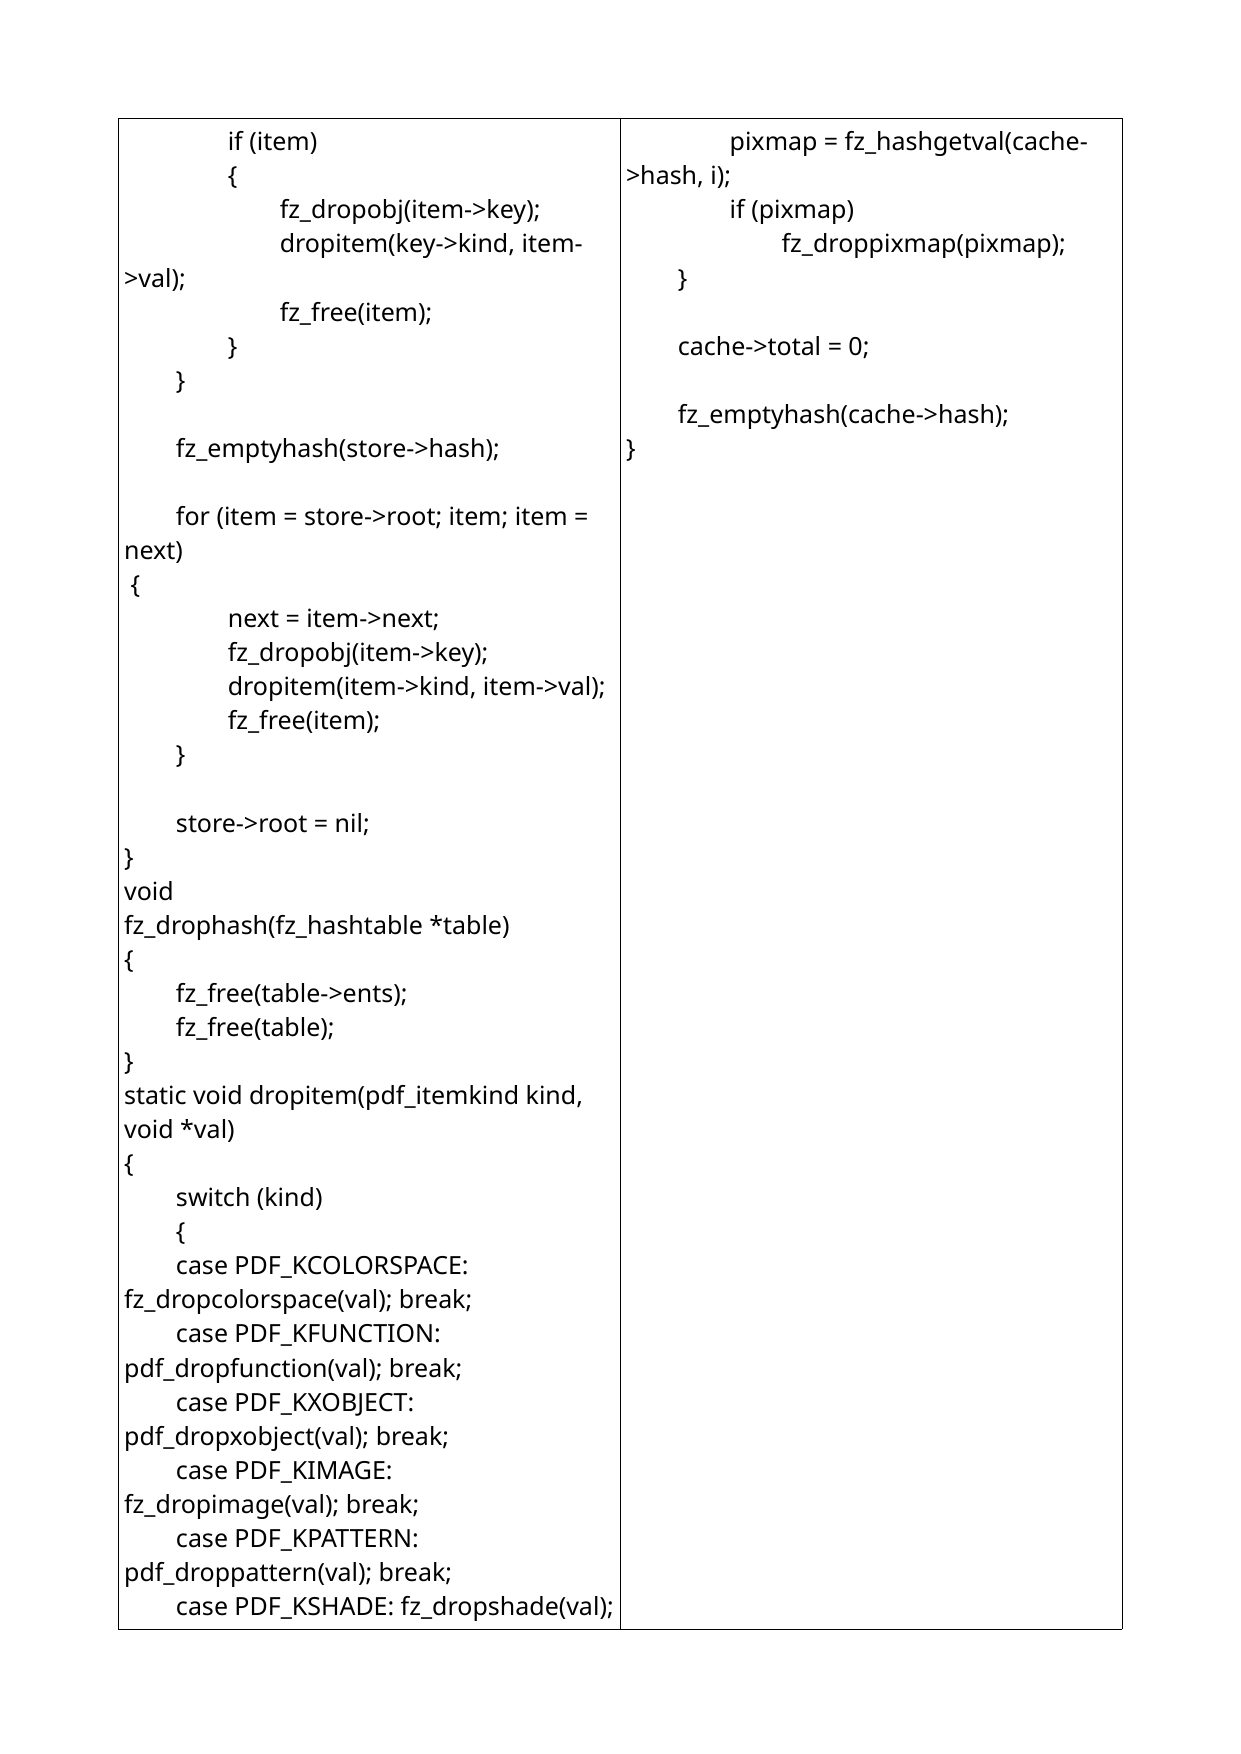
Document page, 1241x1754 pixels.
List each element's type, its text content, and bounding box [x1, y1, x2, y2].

table_header pixmap = fz_hashgetval(cache->hash, i); if (pixmap) fz_droppixmap(pixmap); } cache->total = 0; fz_emptyhash(cache->hash); } [621, 119, 1122, 1628]
table_header if (item) { fz_dropobj(item->key); dropitem(key->kind, item->val); fz_free(item); } } fz_emptyhash(store->hash); for (item = store->root; item; item = next) { next = item->next; fz_dropobj(item->key); dropitem(item->kind, item->val); fz_free(item); } store->root = nil; } void fz_drophash(fz_hashtable *table) { fz_free(table->ents); fz_free(table); } static void dropitem(pdf_itemkind kind, void *val) { switch (kind) { case PDF_KCOLORSPACE: fz_dropcolorspace(val); break; case PDF_KFUNCTION: pdf_dropfunction(val); break; case PDF_KXOBJECT: pdf_dropxobject(val); break; case PDF_KIMAGE: fz_dropimage(val); break; case PDF_KPATTERN: pdf_droppattern(val); break; case PDF_KSHADE: fz_dropshade(val); [119, 119, 620, 1628]
